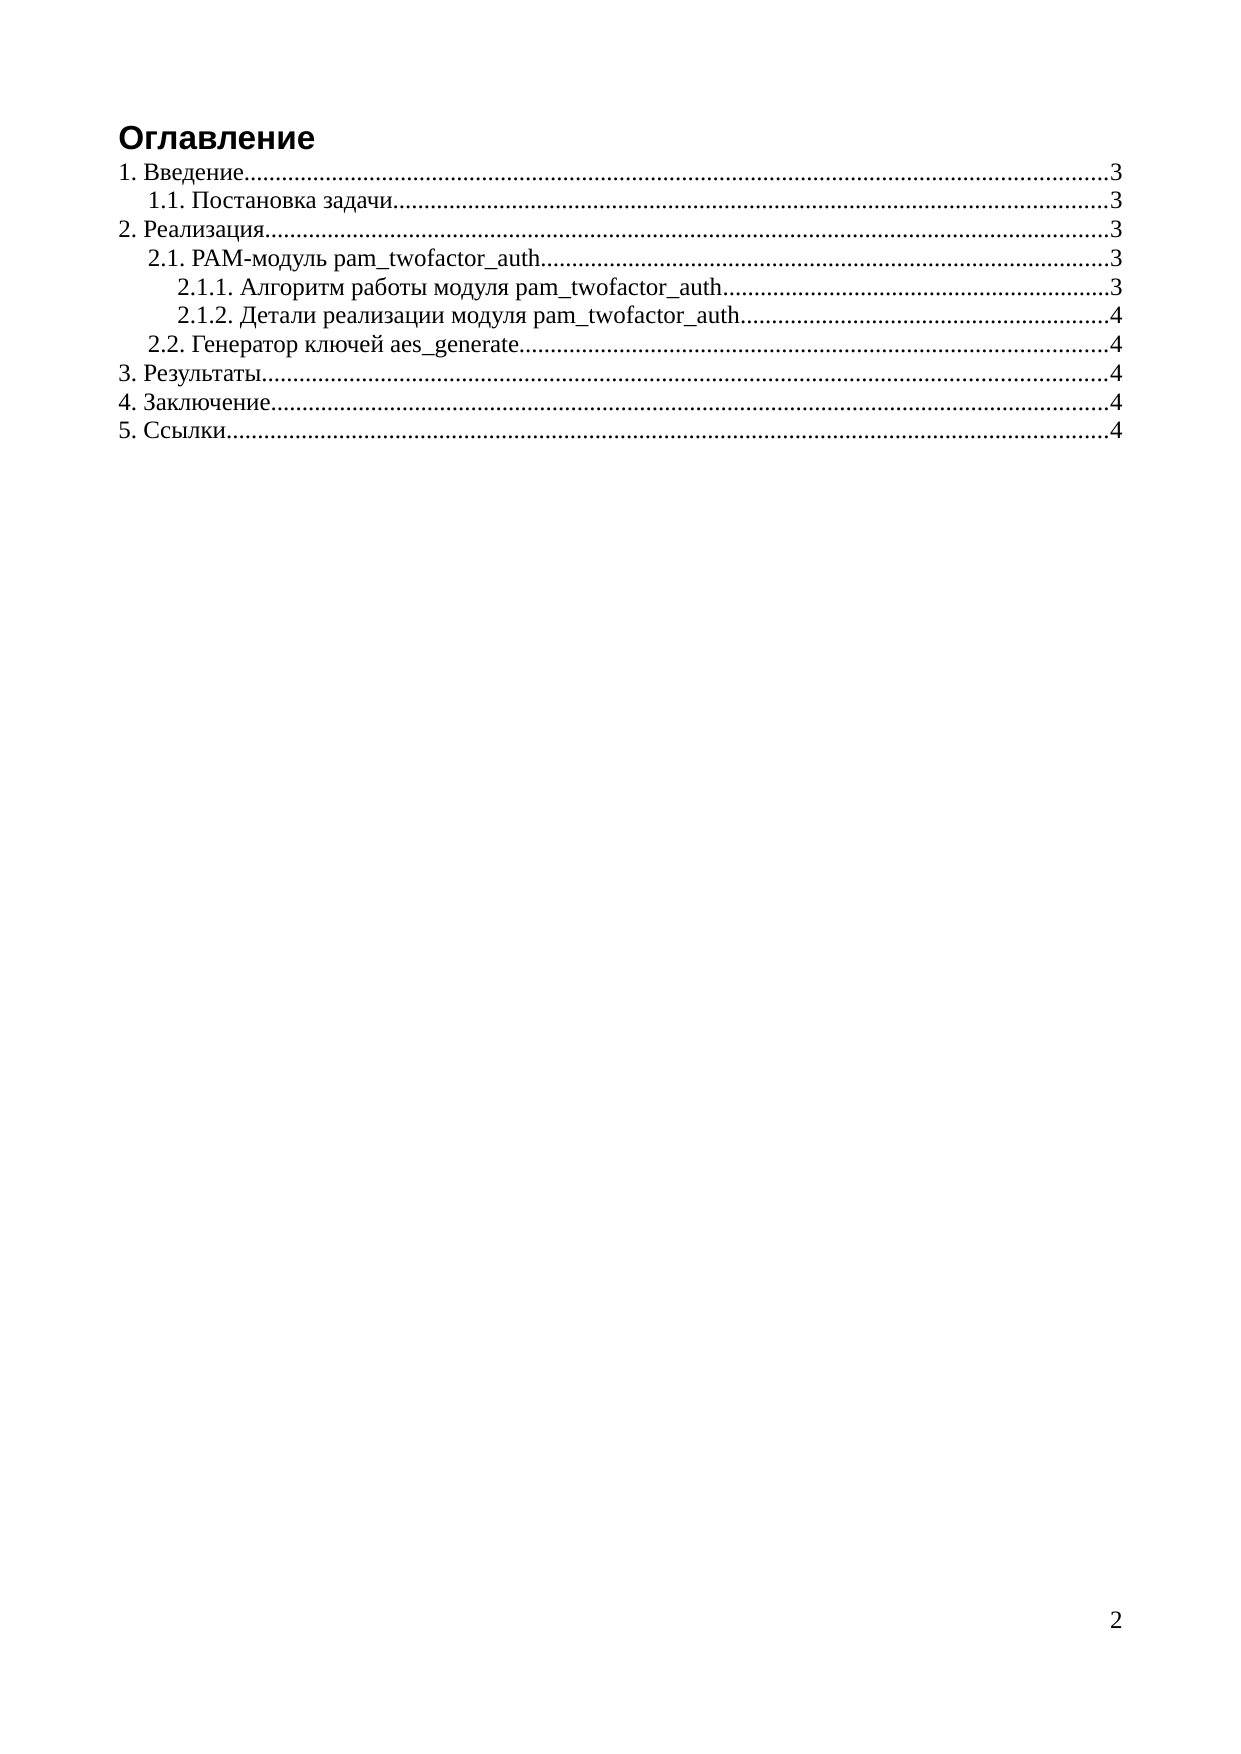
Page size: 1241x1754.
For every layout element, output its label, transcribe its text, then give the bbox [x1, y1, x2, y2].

subtitle Оглавление [118, 118, 1122, 157]
text 5. Ссылки 4 [118, 415, 1122, 444]
text 1.1. Постановка задачи 3 [148, 185, 1122, 214]
text 4. Заключение 4 [118, 387, 1122, 415]
text 1. Введение 3 [118, 157, 1122, 185]
text 2.1.1. Алгоритм работы модуля pam_twofactor_auth 3 [177, 272, 1122, 300]
text 2.1. PAM-модуль pam_twofactor_auth 3 [148, 243, 1122, 272]
text 2.2. Генератор ключей aes_generate 4 [148, 329, 1122, 358]
text 3. Результаты 4 [118, 358, 1122, 387]
text 2. Реализация 3 [118, 214, 1122, 243]
text 2.1.2. Детали реализации модуля pam_twofactor_auth 4 [177, 300, 1122, 329]
